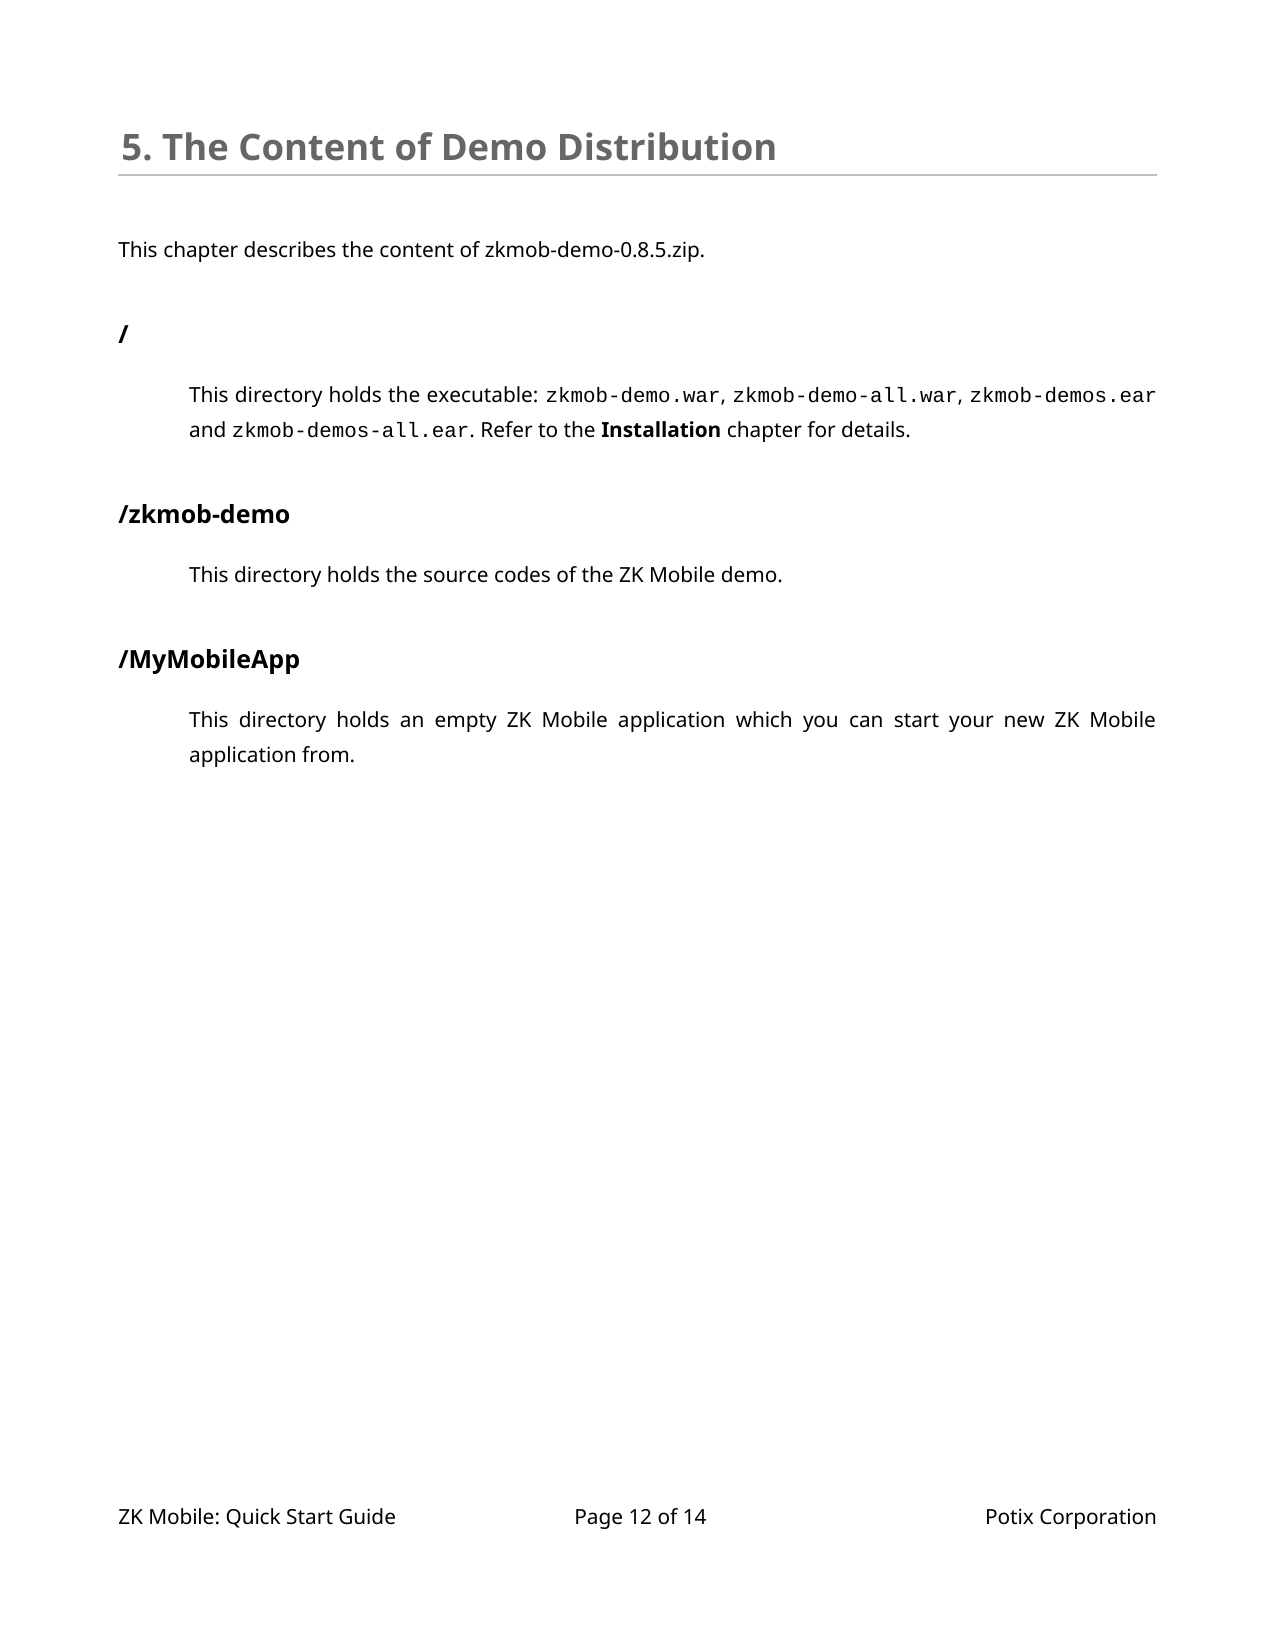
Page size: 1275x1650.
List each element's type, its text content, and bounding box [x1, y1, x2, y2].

subtitle /MyMobileApp [118, 642, 1157, 676]
subtitle 5. The Content of Demo Distribution [118, 118, 1157, 174]
text This directory holds the executable: zkmob-demo.war, zkmob-demo-all.war, zkmob-demos.ear and zkmob-demos-all.ear. Refer to the Installation chapter for details. [189, 380, 1157, 444]
text This chapter describes the content of zkmob-demo-0.8.5.zip. [118, 235, 1157, 263]
subtitle / [118, 316, 1157, 350]
text This directory holds the source codes of the ZK Mobile demo. [189, 560, 1157, 588]
text This directory holds an empty ZK Mobile application which you can start your new ZK Mobile application from. [189, 705, 1157, 768]
subtitle /zkmob-demo [118, 497, 1157, 531]
